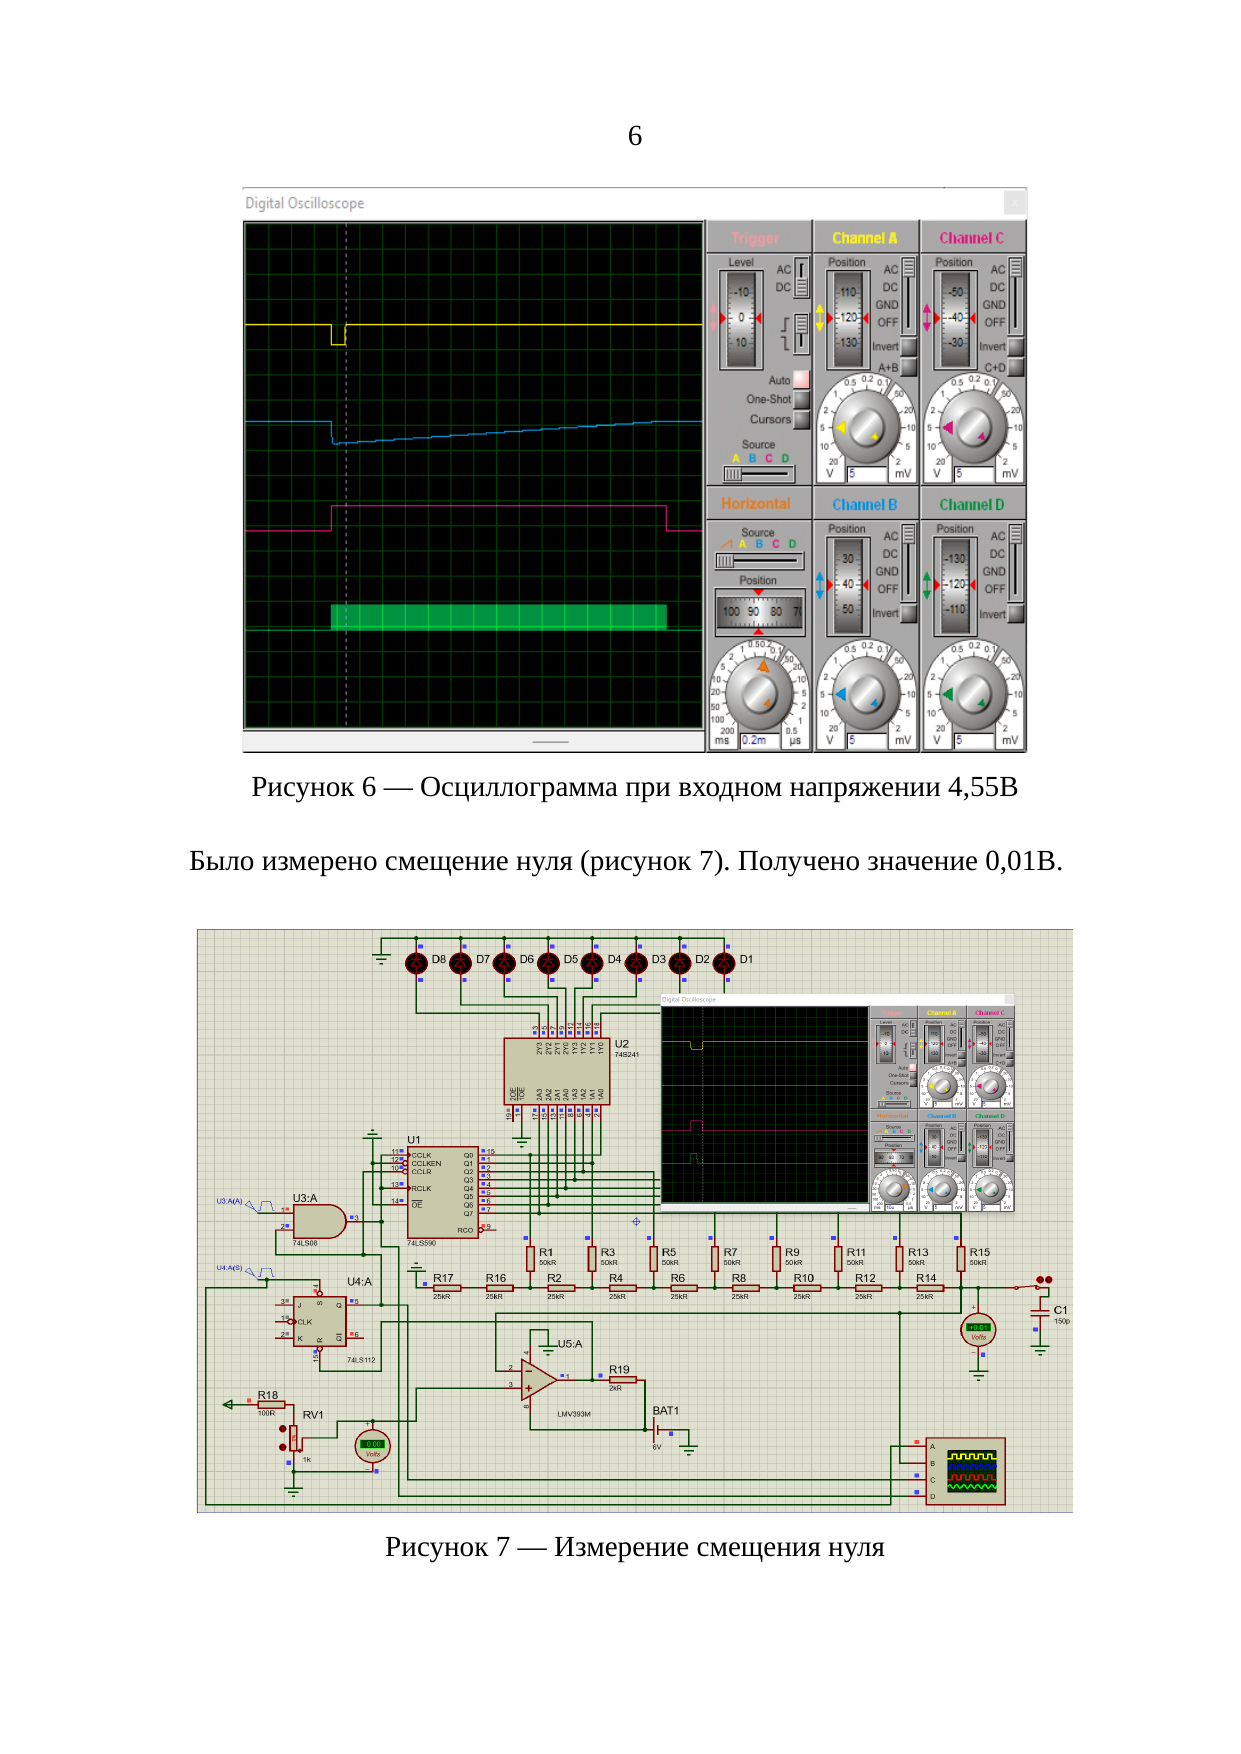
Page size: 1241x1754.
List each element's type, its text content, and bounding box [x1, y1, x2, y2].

text Было измерено смещение нуля (рисунок 7). Получено значение 0,01В. [118, 843, 1152, 877]
picture [196, 929, 1074, 1513]
text Рисунок 6 — Осциллограмма при входном напряжении 4,55В [118, 188, 1152, 803]
picture [242, 187, 1028, 753]
text Рисунок 7 — Измерение смещения нуля [174, 929, 1096, 1563]
